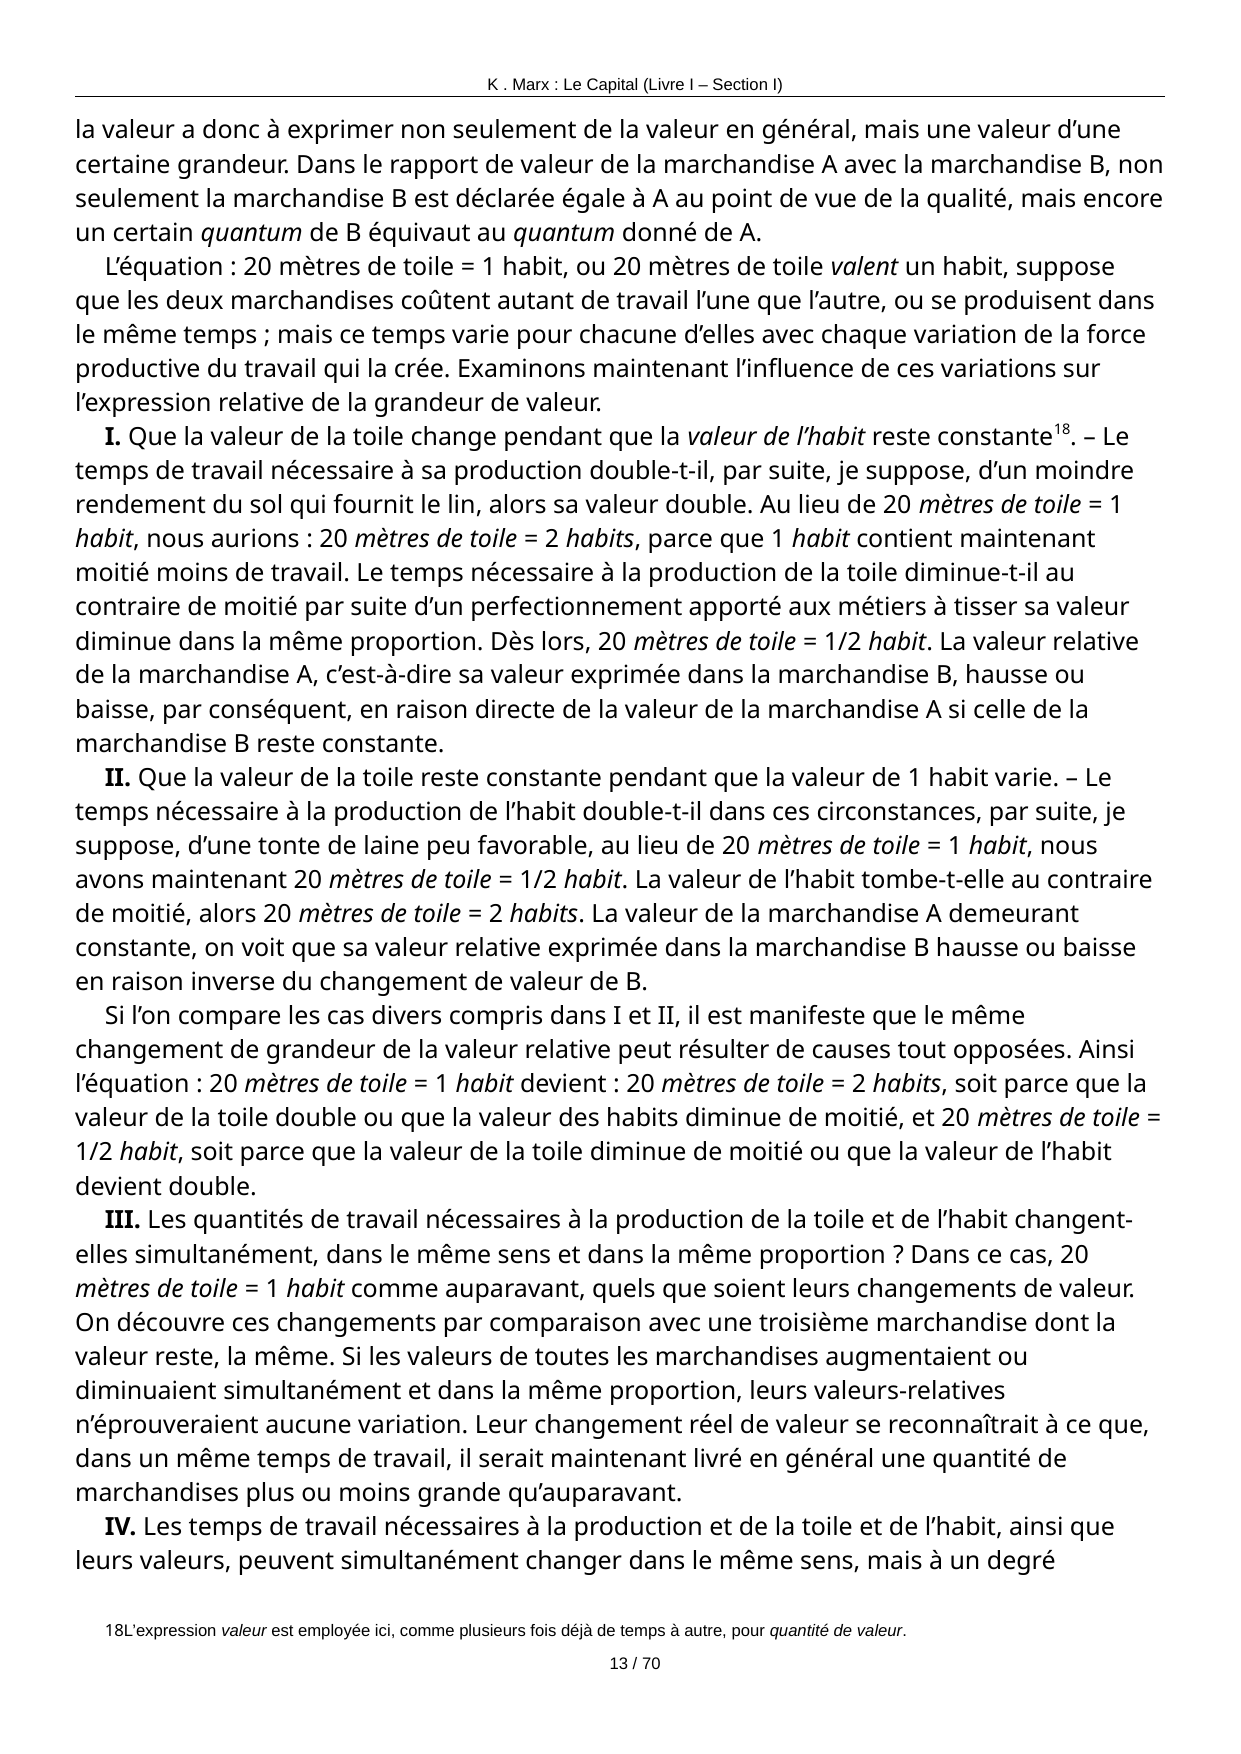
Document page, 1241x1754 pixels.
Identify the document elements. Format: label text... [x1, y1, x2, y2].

text IV. Les temps de travail nécessaires à la production et de la toile et de l’habit, ainsi que leurs valeurs, peuvent simultanément changer dans le même sens, mais à un degré [75, 1509, 1165, 1577]
text III. Les quantités de travail nécessaires à la production de la toile et de l’habit changent-elles simultanément, dans le même sens et dans la même proportion ? Dans ce cas, 20 mètres de toile = 1 habit comme auparavant, quels que soient leurs changements de valeur. On découvre ces changements par comparaison avec une troisième marchandise dont la valeur reste, la même. Si les valeurs de toutes les marchandises augmentaient ou diminuaient simultanément et dans la même proportion, leurs valeurs-relatives n’éprouveraient aucune variation. Leur changement réel de valeur se reconnaîtrait à ce que, dans un même temps de travail, il serait maintenant livré en général une quantité de marchandises plus ou moins grande qu’auparavant. [75, 1202, 1165, 1509]
text Si l’on compare les cas divers compris dans I et II, il est manifeste que le même changement de grandeur de la valeur relative peut résulter de causes tout opposées. Ainsi l’équation : 20 mètres de toile = 1 habit devient : 20 mètres de toile = 2 habits, soit parce que la valeur de la toile double ou que la valeur des habits diminue de moitié, et 20 mètres de toile = 1/2 habit, soit parce que la valeur de la toile diminue de moitié ou que la valeur de l’habit devient double. [75, 998, 1165, 1202]
text I. Que la valeur de la toile change pendant que la valeur de l’habit reste constante. – Le temps de travail nécessaire à sa production double-t-il, par suite, je suppose, d’un moindre rendement du sol qui fournit le lin, alors sa valeur double. Au lieu de 20 mètres de toile = 1 habit, nous aurions : 20 mètres de toile = 2 habits, parce que 1 habit contient maintenant moitié moins de travail. Le temps nécessaire à la production de la toile diminue-t-il au contraire de moitié par suite d’un perfectionnement apporté aux métiers à tisser sa valeur diminue dans la même proportion. Dès lors, 20 mètres de toile = 1/2 habit. La valeur relative de la marchandise A, c’est-à-dire sa valeur exprimée dans la marchandise B, hausse ou baisse, par conséquent, en raison directe de la valeur de la marchandise A si celle de la marchandise B reste constante. [75, 419, 1165, 759]
text la valeur a donc à exprimer non seulement de la valeur en général, mais une valeur d’une certaine grandeur. Dans le rapport de valeur de la marchandise A avec la marchandise B, non seulement la marchandise B est déclarée égale à A au point de vue de la qualité, mais encore un certain quantum de B équivaut au quantum donné de A. [75, 112, 1165, 248]
text L’expression valeur est employée ici, comme plusieurs fois déjà de temps à autre, pour quantité de valeur. [75, 1619, 1165, 1642]
text II. Que la valeur de la toile reste constante pendant que la valeur de 1 habit varie. – Le temps nécessaire à la production de l’habit double-t-il dans ces circonstances, par suite, je suppose, d’une tonte de laine peu favorable, au lieu de 20 mètres de toile = 1 habit, nous avons maintenant 20 mètres de toile = 1/2 habit. La valeur de l’habit tombe-t-elle au contraire de moitié, alors 20 mètres de toile = 2 habits. La valeur de la marchandise A demeurant constante, on voit que sa valeur relative exprimée dans la marchandise B hausse ou baisse en raison inverse du changement de valeur de B. [75, 759, 1165, 998]
text L’équation : 20 mètres de toile = 1 habit, ou 20 mètres de toile valent un habit, suppose que les deux marchandises coûtent autant de travail l’une que l’autre, ou se produisent dans le même temps ; mais ce temps varie pour chacune d’elles avec chaque variation de la force productive du travail qui la crée. Examinons maintenant l’influence de ces variations sur l’expression relative de la grandeur de valeur. [75, 248, 1165, 419]
